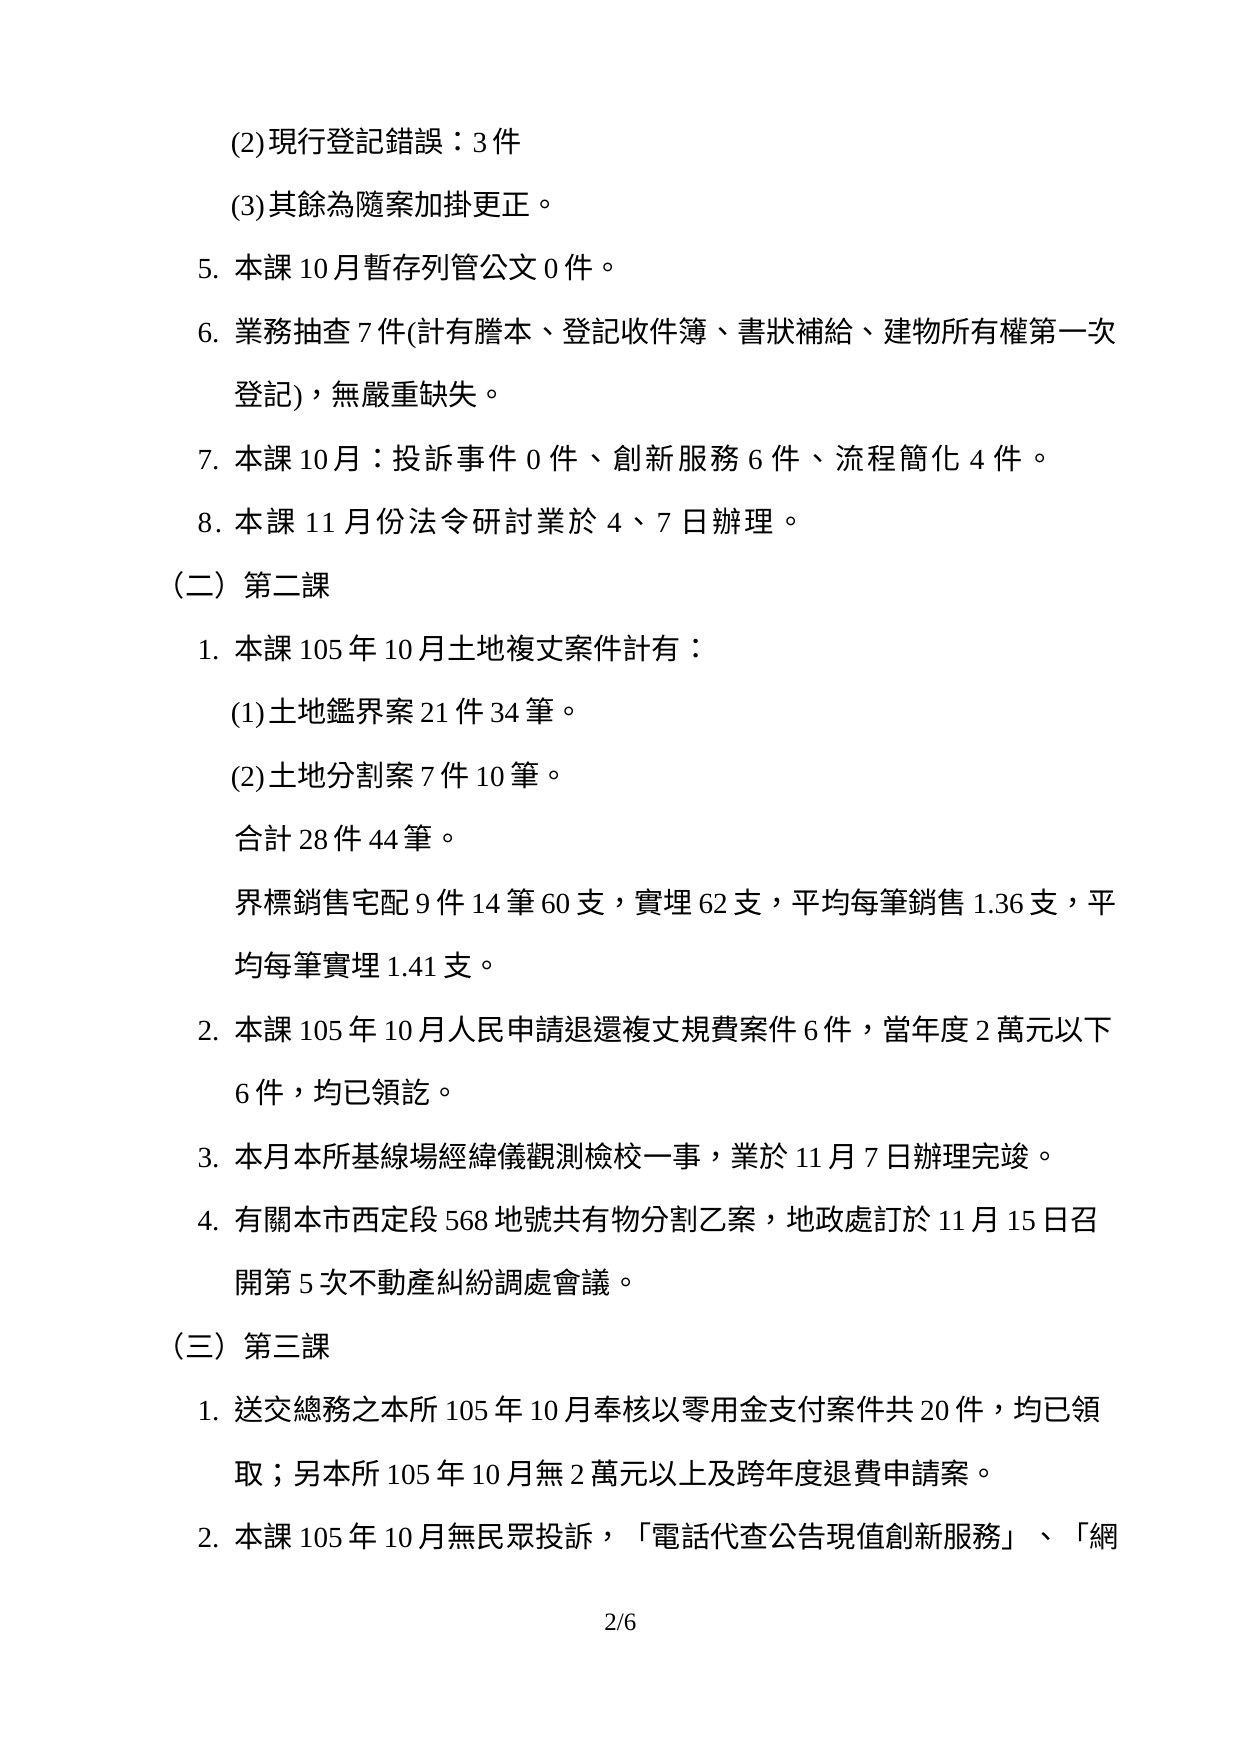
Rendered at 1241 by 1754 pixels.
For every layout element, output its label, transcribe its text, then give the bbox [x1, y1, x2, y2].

list 界標銷售宅配9件14筆60支，實埋62支，平均每筆銷售1.36支，平均每筆實埋1.41支。 [197, 879, 1122, 985]
list 有關本市西定段568地號共有物分割乙案，地政處訂於11月15日召開第5次不動產糾紛調處會議。 [197, 1197, 1122, 1302]
list 本課10月：投訴事件0件、創新服務6件、流程簡化4件。 [197, 435, 1122, 478]
list 本課105年10月土地複丈案件計有： [197, 626, 1122, 668]
list 土地分割案7件10筆。 [231, 752, 1122, 795]
list 其餘為隨案加掛更正。 [231, 182, 1122, 224]
list 土地鑑界案21件34筆。 [231, 689, 1122, 731]
list 合計28件44筆。 [197, 816, 1122, 858]
list 送交總務之本所105年10月奉核以零用金支付案件共20件，均已領取；另本所105年10月無2萬元以上及跨年度退費申請案。 [197, 1387, 1122, 1493]
list 本課105年10月人民申請退還複丈規費案件6件，當年度2萬元以下6件，均已領訖。 [197, 1006, 1122, 1112]
list 第三課 [156, 1323, 1122, 1366]
list 本課10月暫存列管公文0件。 [197, 245, 1122, 287]
list 本課11月份法令研討業於4、7日辦理。 [197, 499, 1122, 541]
list 本月本所基線場經緯儀觀測檢校一事，業於11月7日辦理完竣。 [197, 1133, 1122, 1175]
list 第二課 [156, 562, 1122, 604]
list 本課105年10月無民眾投訴，「電話代查公告現值創新服務」、「網 [197, 1514, 1122, 1556]
list 業務抽查7件(計有謄本、登記收件簿、書狀補給、建物所有權第一次登記)，無嚴重缺失。 [197, 308, 1122, 414]
list 現行登記錯誤：3件 [231, 118, 1122, 160]
